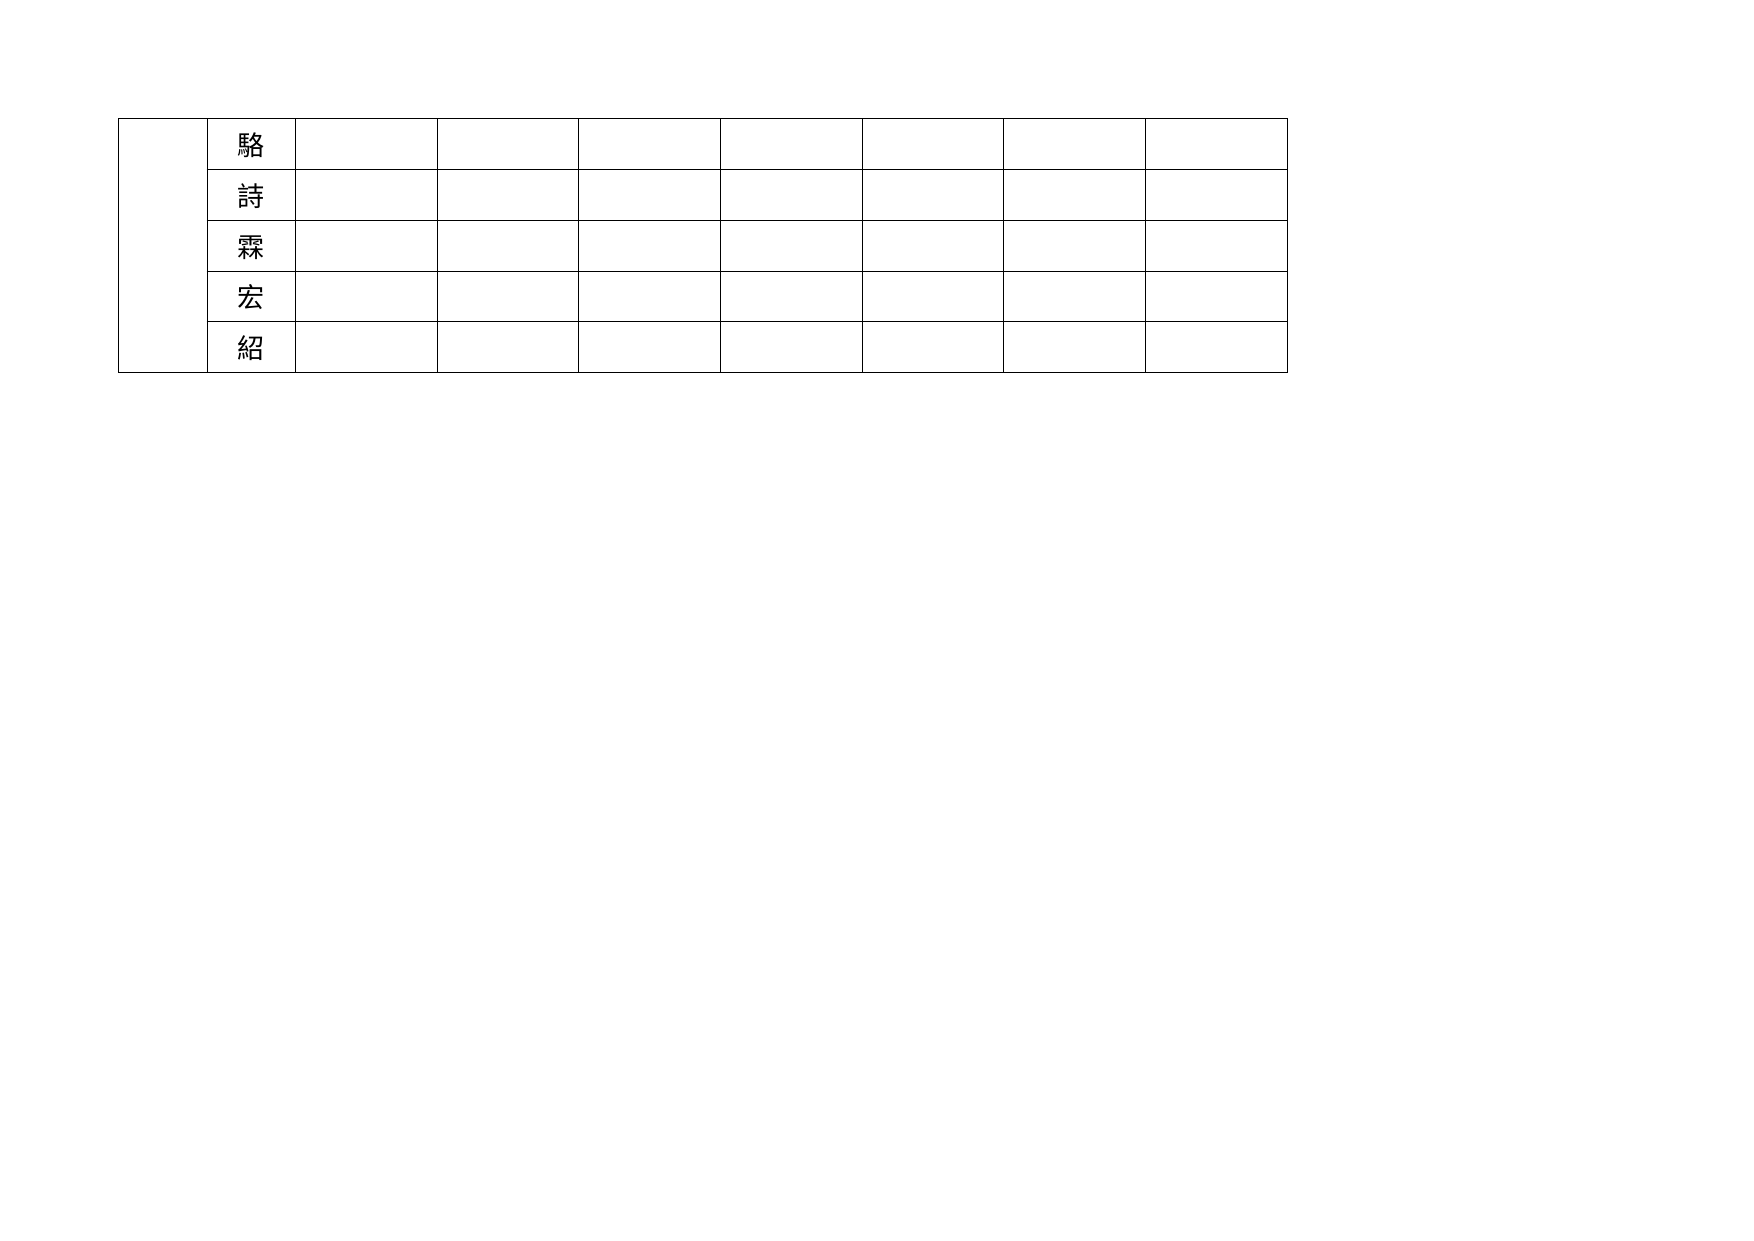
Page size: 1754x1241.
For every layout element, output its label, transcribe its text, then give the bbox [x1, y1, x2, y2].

table_cell [863, 119, 1003, 169]
table_cell [1004, 322, 1145, 372]
table_cell 駱 [208, 119, 295, 169]
table_cell [579, 322, 720, 372]
table_cell [1146, 272, 1287, 321]
table_cell [721, 221, 862, 271]
table_cell [1004, 221, 1145, 271]
table_cell [438, 322, 578, 372]
table_cell [296, 272, 437, 321]
table_cell [1004, 119, 1145, 169]
table_cell [1146, 170, 1287, 220]
table_cell [863, 170, 1003, 220]
table_cell [863, 272, 1003, 321]
table_cell [1004, 272, 1145, 321]
table_cell [579, 221, 720, 271]
table_cell [579, 272, 720, 321]
table_cell [1004, 170, 1145, 220]
table_cell 宏 [208, 272, 295, 321]
table_cell [296, 119, 437, 169]
table_cell [863, 322, 1003, 372]
table_cell [1146, 221, 1287, 271]
table_cell [296, 322, 437, 372]
table_cell [119, 119, 207, 372]
table_cell 詩 [208, 170, 295, 220]
table_cell [438, 272, 578, 321]
table_cell 紹 [208, 322, 295, 372]
table_cell [438, 119, 578, 169]
table_cell [721, 322, 862, 372]
table_cell [863, 221, 1003, 271]
table_cell [721, 119, 862, 169]
table_cell [438, 221, 578, 271]
table_cell [721, 170, 862, 220]
table_cell [296, 221, 437, 271]
table_cell [438, 170, 578, 220]
table_cell [579, 119, 720, 169]
table_cell [296, 170, 437, 220]
table_cell [1146, 119, 1287, 169]
table_cell [579, 170, 720, 220]
table_cell [721, 272, 862, 321]
table_cell 霖 [208, 221, 295, 271]
table_cell [1146, 322, 1287, 372]
